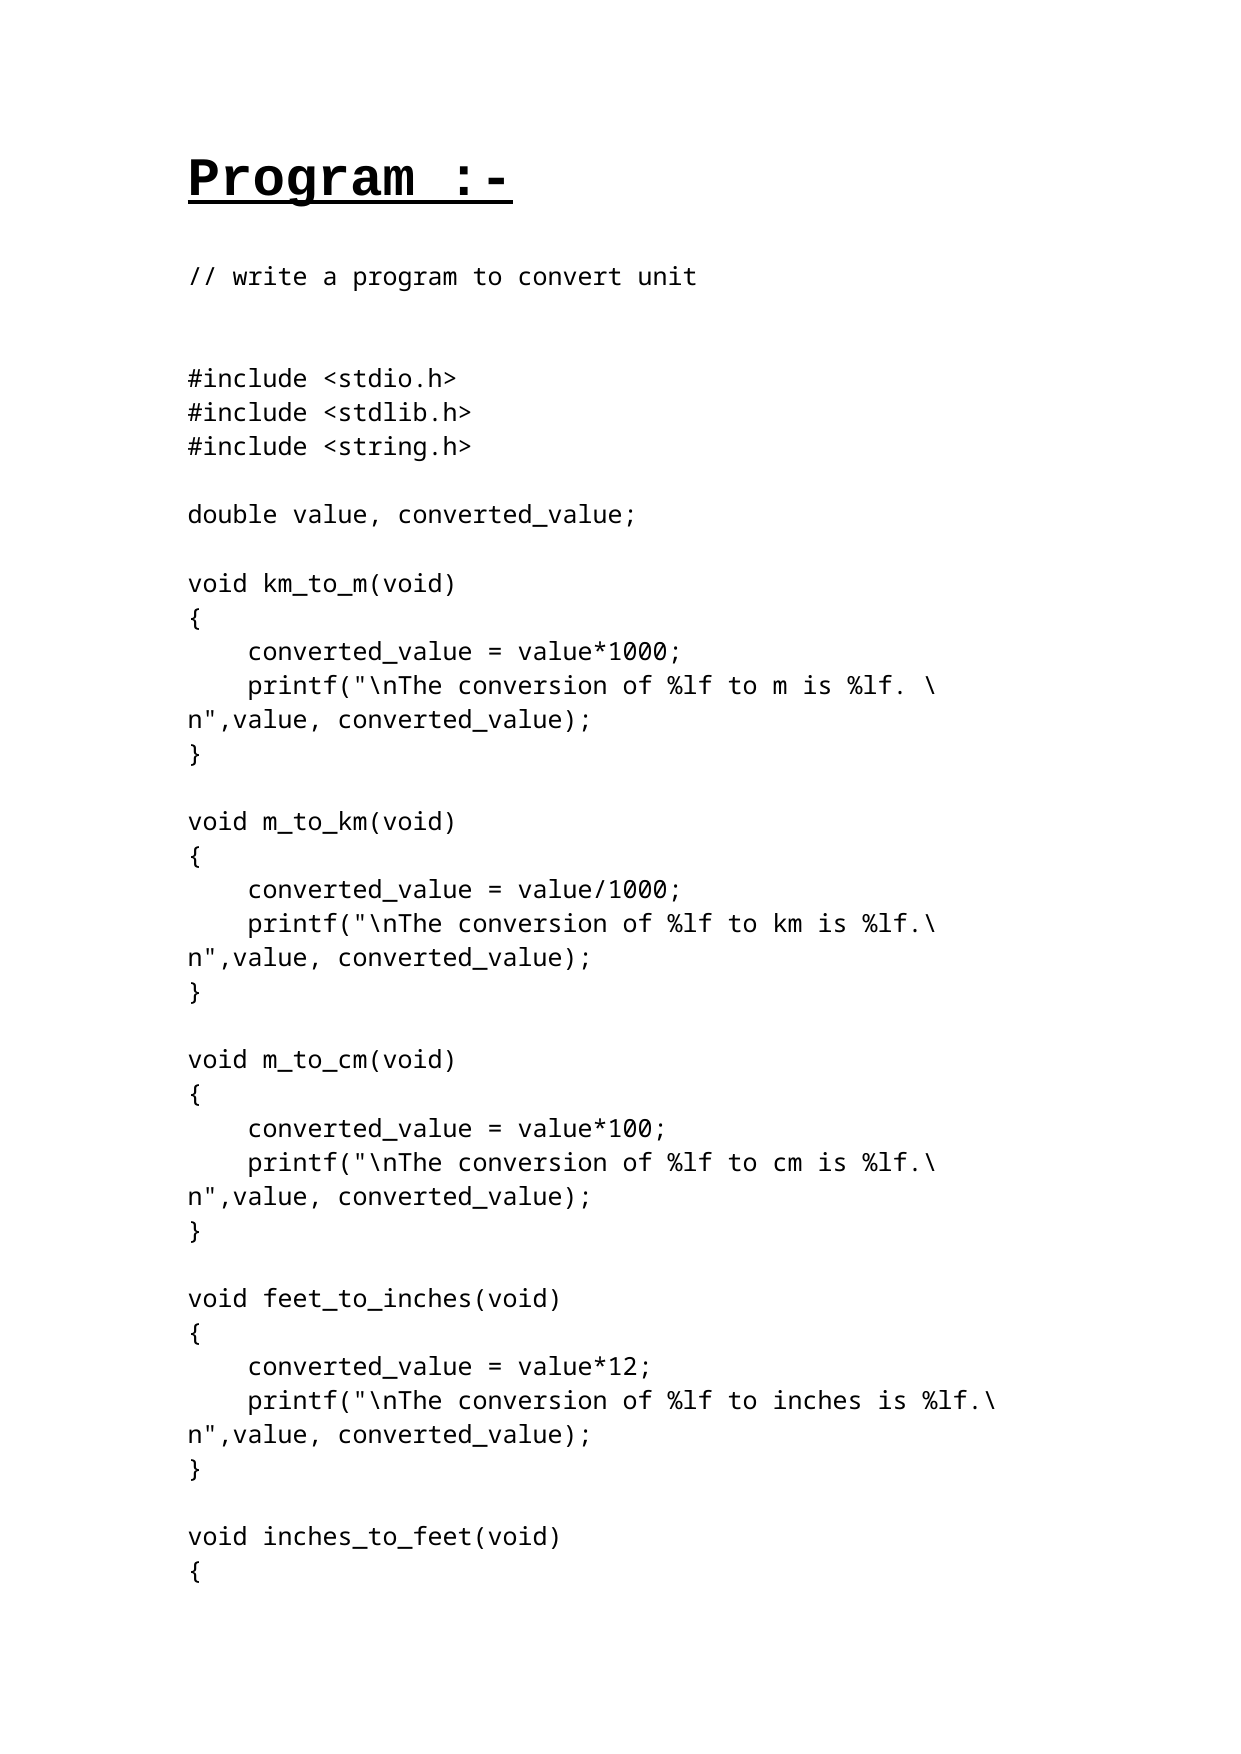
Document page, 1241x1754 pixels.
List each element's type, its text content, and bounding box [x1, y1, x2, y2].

text { [187, 599, 1053, 633]
text double value, converted_value; [187, 497, 1053, 531]
text } [187, 1451, 1053, 1485]
text converted_value = value/1000; [187, 872, 1053, 906]
text #include <stdlib.h> [187, 395, 1053, 429]
text { [187, 838, 1053, 872]
text printf("\nThe conversion of %lf to km is %lf.\n",value, converted_value); [187, 906, 1053, 974]
text void km_to_m(void) [187, 565, 1053, 599]
text converted_value = value*12; [187, 1349, 1053, 1383]
text printf("\nThe conversion of %lf to cm is %lf.\n",value, converted_value); [187, 1144, 1053, 1212]
text } [187, 974, 1053, 1008]
text } [187, 1212, 1053, 1246]
text converted_value = value*1000; [187, 633, 1053, 667]
text #include <stdio.h> [187, 361, 1053, 395]
text // write a program to convert unit [187, 259, 1053, 293]
text void feet_to_inches(void) [187, 1281, 1053, 1314]
text { [187, 1076, 1053, 1110]
text { [187, 1314, 1053, 1349]
text printf("\nThe conversion of %lf to m is %lf. \n",value, converted_value); [187, 667, 1053, 736]
text converted_value = value*100; [187, 1110, 1053, 1144]
text void m_to_cm(void) [187, 1042, 1053, 1076]
text printf("\nThe conversion of %lf to inches is %lf.\n",value, converted_value); [187, 1383, 1053, 1451]
text } [187, 736, 1053, 769]
text { [187, 1553, 1053, 1587]
text Program :- [187, 150, 1053, 211]
text #include <string.h> [187, 429, 1053, 463]
text void inches_to_feet(void) [187, 1519, 1053, 1553]
text void m_to_km(void) [187, 804, 1053, 838]
